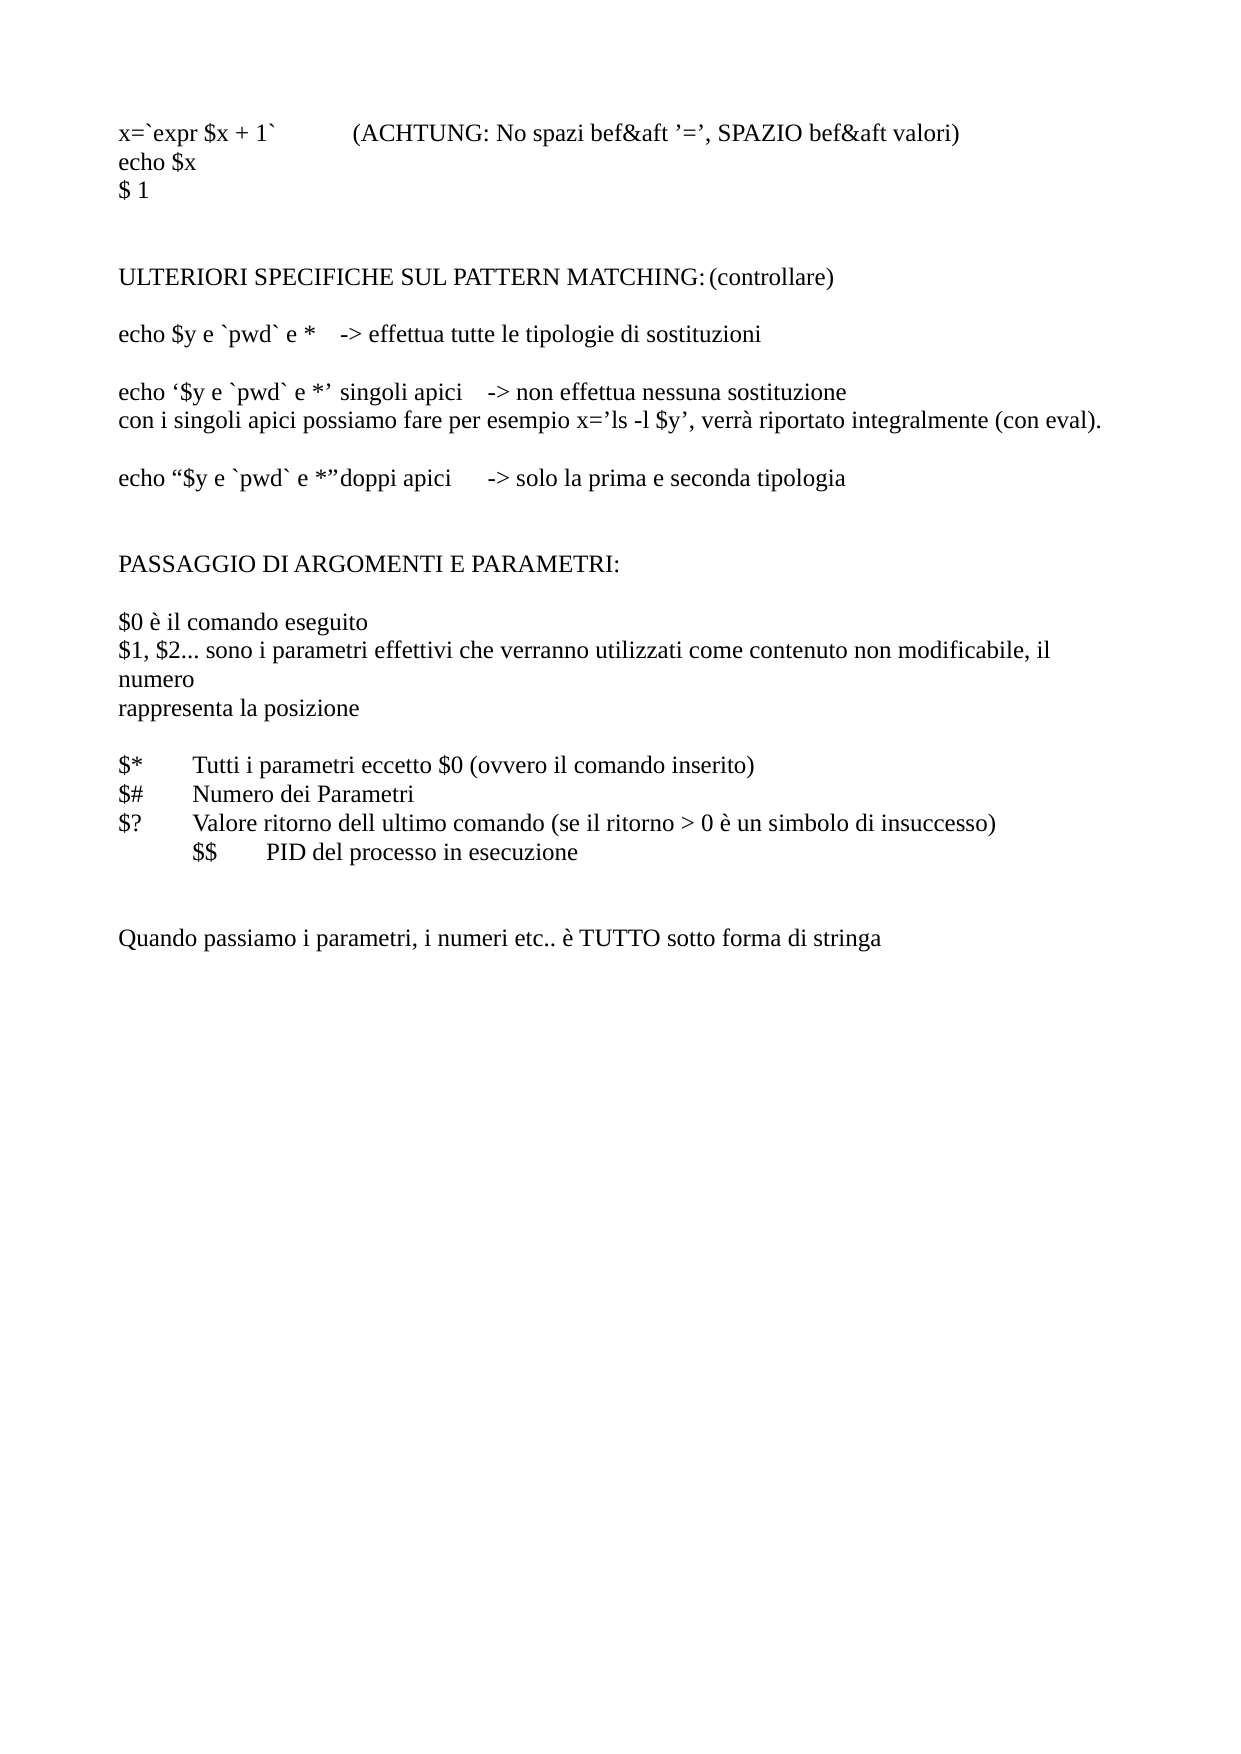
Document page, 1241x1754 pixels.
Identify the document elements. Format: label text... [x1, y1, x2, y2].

text echo $x [118, 147, 1122, 176]
text $0 è il comando eseguito [118, 607, 1122, 636]
text ULTERIORI SPECIFICHE SUL PATTERN MATCHING: (controllare) [118, 262, 1122, 291]
text $ 1 [118, 176, 1122, 204]
text x=`expr $x + 1` (ACHTUNG: No spazi bef&aft ’=’, SPAZIO bef&aft valori) [118, 118, 1122, 147]
text echo “$y e `pwd` e *” doppi apici -> solo la prima e seconda tipologia [118, 463, 1122, 492]
text $# Numero dei Parametri [118, 779, 1122, 808]
text $$ PID del processo in esecuzione [118, 837, 1122, 866]
text $? Valore ritorno dell ultimo comando (se il ritorno > 0 è un simbolo di insuccesso) [118, 808, 1122, 837]
text rappresenta la posizione [118, 693, 1122, 722]
text echo $y e `pwd` e * -> effettua tutte le tipologie di sostituzioni [118, 319, 1122, 348]
text Quando passiamo i parametri, i numeri etc.. è TUTTO sotto forma di stringa [118, 923, 1122, 952]
text $* Tutti i parametri eccetto $0 (ovvero il comando inserito) [118, 751, 1122, 779]
text PASSAGGIO DI ARGOMENTI E PARAMETRI: [118, 549, 1122, 578]
text con i singoli apici possiamo fare per esempio x=’ls -l $y’, verrà riportato integralmente (con eval). [118, 406, 1122, 434]
text echo ‘$y e `pwd` e *’ singoli apici -> non effettua nessuna sostituzione [118, 377, 1122, 406]
text $1, $2... sono i parametri effettivi che verranno utilizzati come contenuto non modificabile, il numero [118, 636, 1122, 693]
